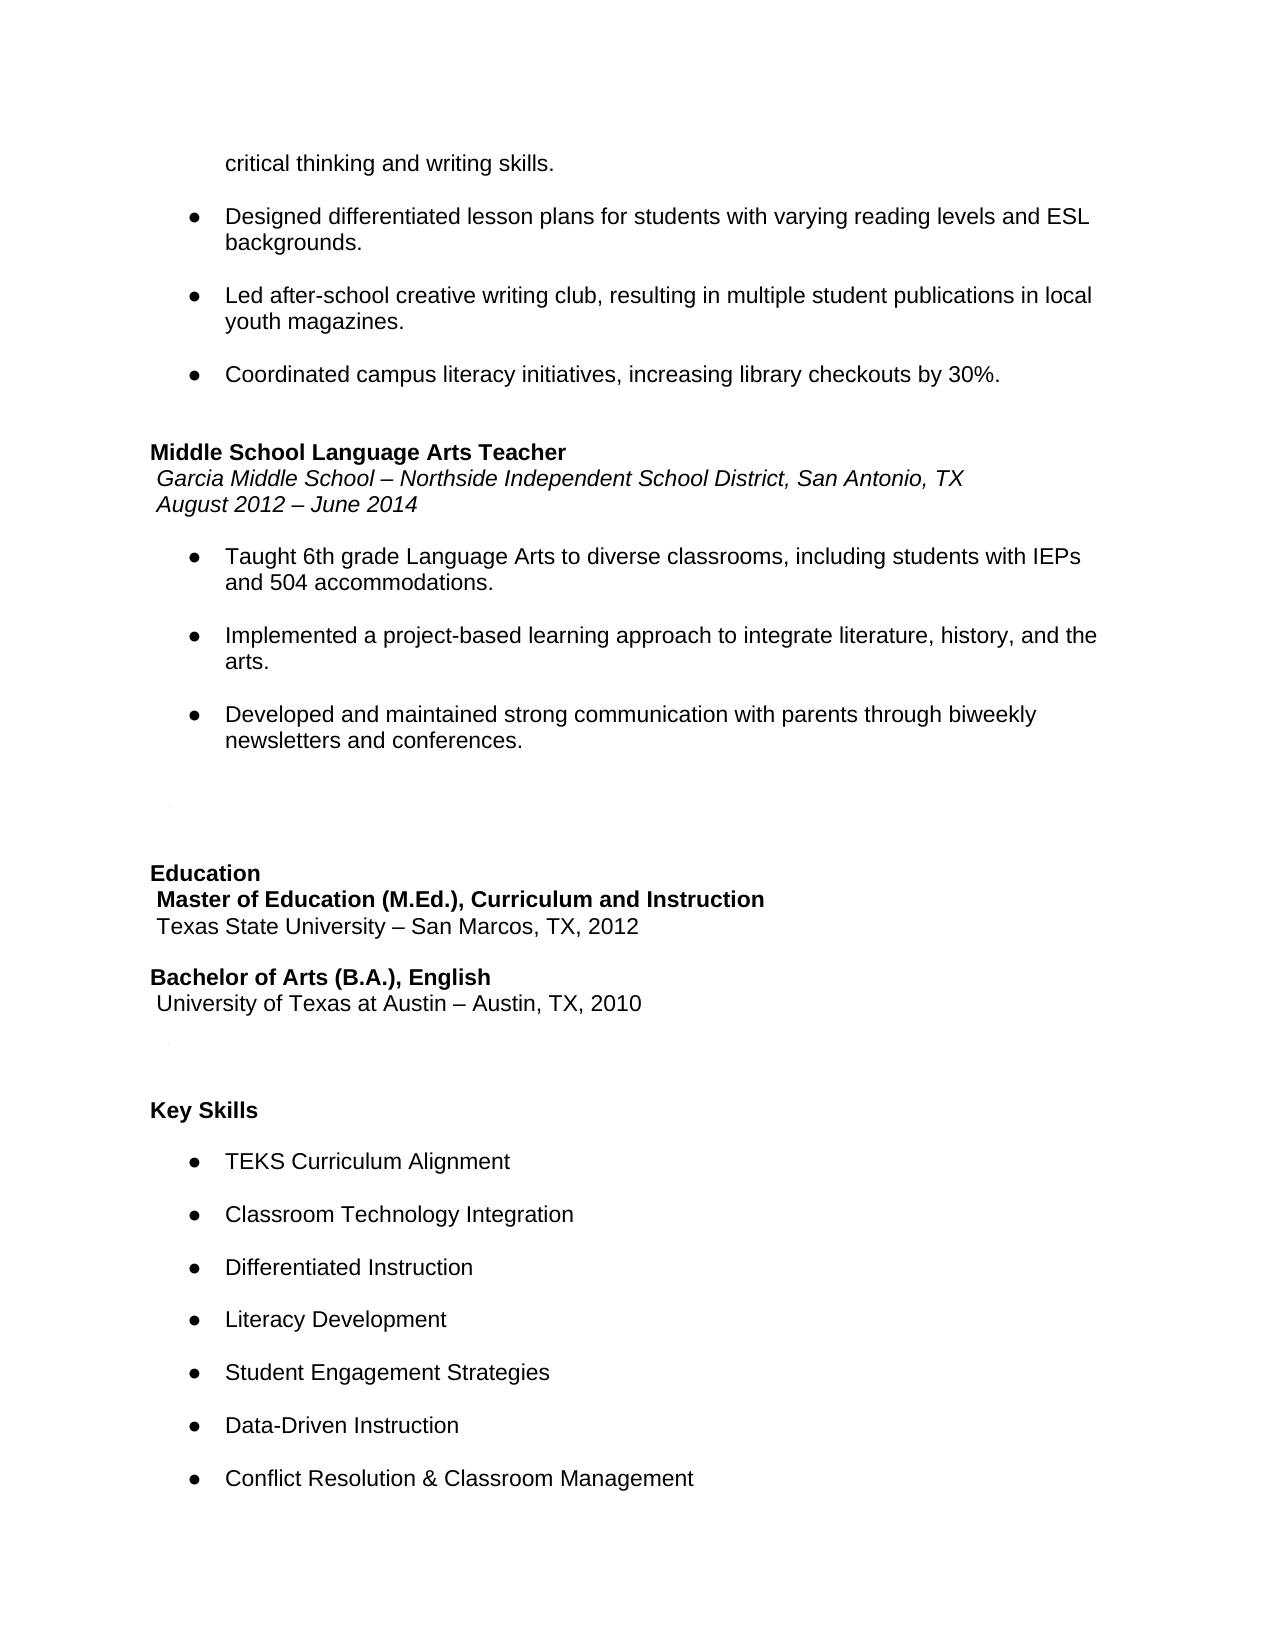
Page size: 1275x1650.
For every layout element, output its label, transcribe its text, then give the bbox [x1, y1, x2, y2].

list Classroom Technology Integration [187, 1201, 1125, 1254]
list Implemented a project-based learning approach to integrate literature, history, and the arts. [187, 622, 1125, 701]
list Conflict Resolution & Classroom Management [187, 1464, 1125, 1491]
list Designed differentiated lesson plans for students with varying reading levels and ESL backgrounds. [187, 203, 1125, 282]
list Coordinated campus literacy initiatives, increasing library checkouts by 30%. [187, 361, 1125, 413]
list Student Engagement Strategies [187, 1359, 1125, 1412]
list Literacy Development [187, 1306, 1125, 1359]
list TEKS Curriculum Alignment [187, 1148, 1125, 1201]
text Education Master of Education (M.Ed.), Curriculum and Instruction Texas State University – San Marcos, TX, 2012 [150, 860, 1125, 939]
list Developed and maintained strong communication with parents through biweekly newsletters and conferences. [187, 701, 1125, 780]
text Middle School Language Arts Teacher Garcia Middle School – Northside Independent School District, San Antonio, TX August 2012 – June 2014 [150, 438, 1125, 518]
list Led after-school creative writing club, resulting in multiple student publications in local youth magazines. [187, 282, 1125, 361]
text Key Skills [150, 1097, 1125, 1123]
text Bachelor of Arts (B.A.), English University of Texas at Austin – Austin, TX, 2010 [150, 964, 1125, 1017]
list critical thinking and writing skills. [187, 150, 1125, 203]
list Differentiated Instruction [187, 1254, 1125, 1306]
list Taught 6th grade Language Arts to diverse classrooms, including students with IEPs and 504 accommodations. [187, 543, 1125, 622]
list Data-Driven Instruction [187, 1412, 1125, 1464]
